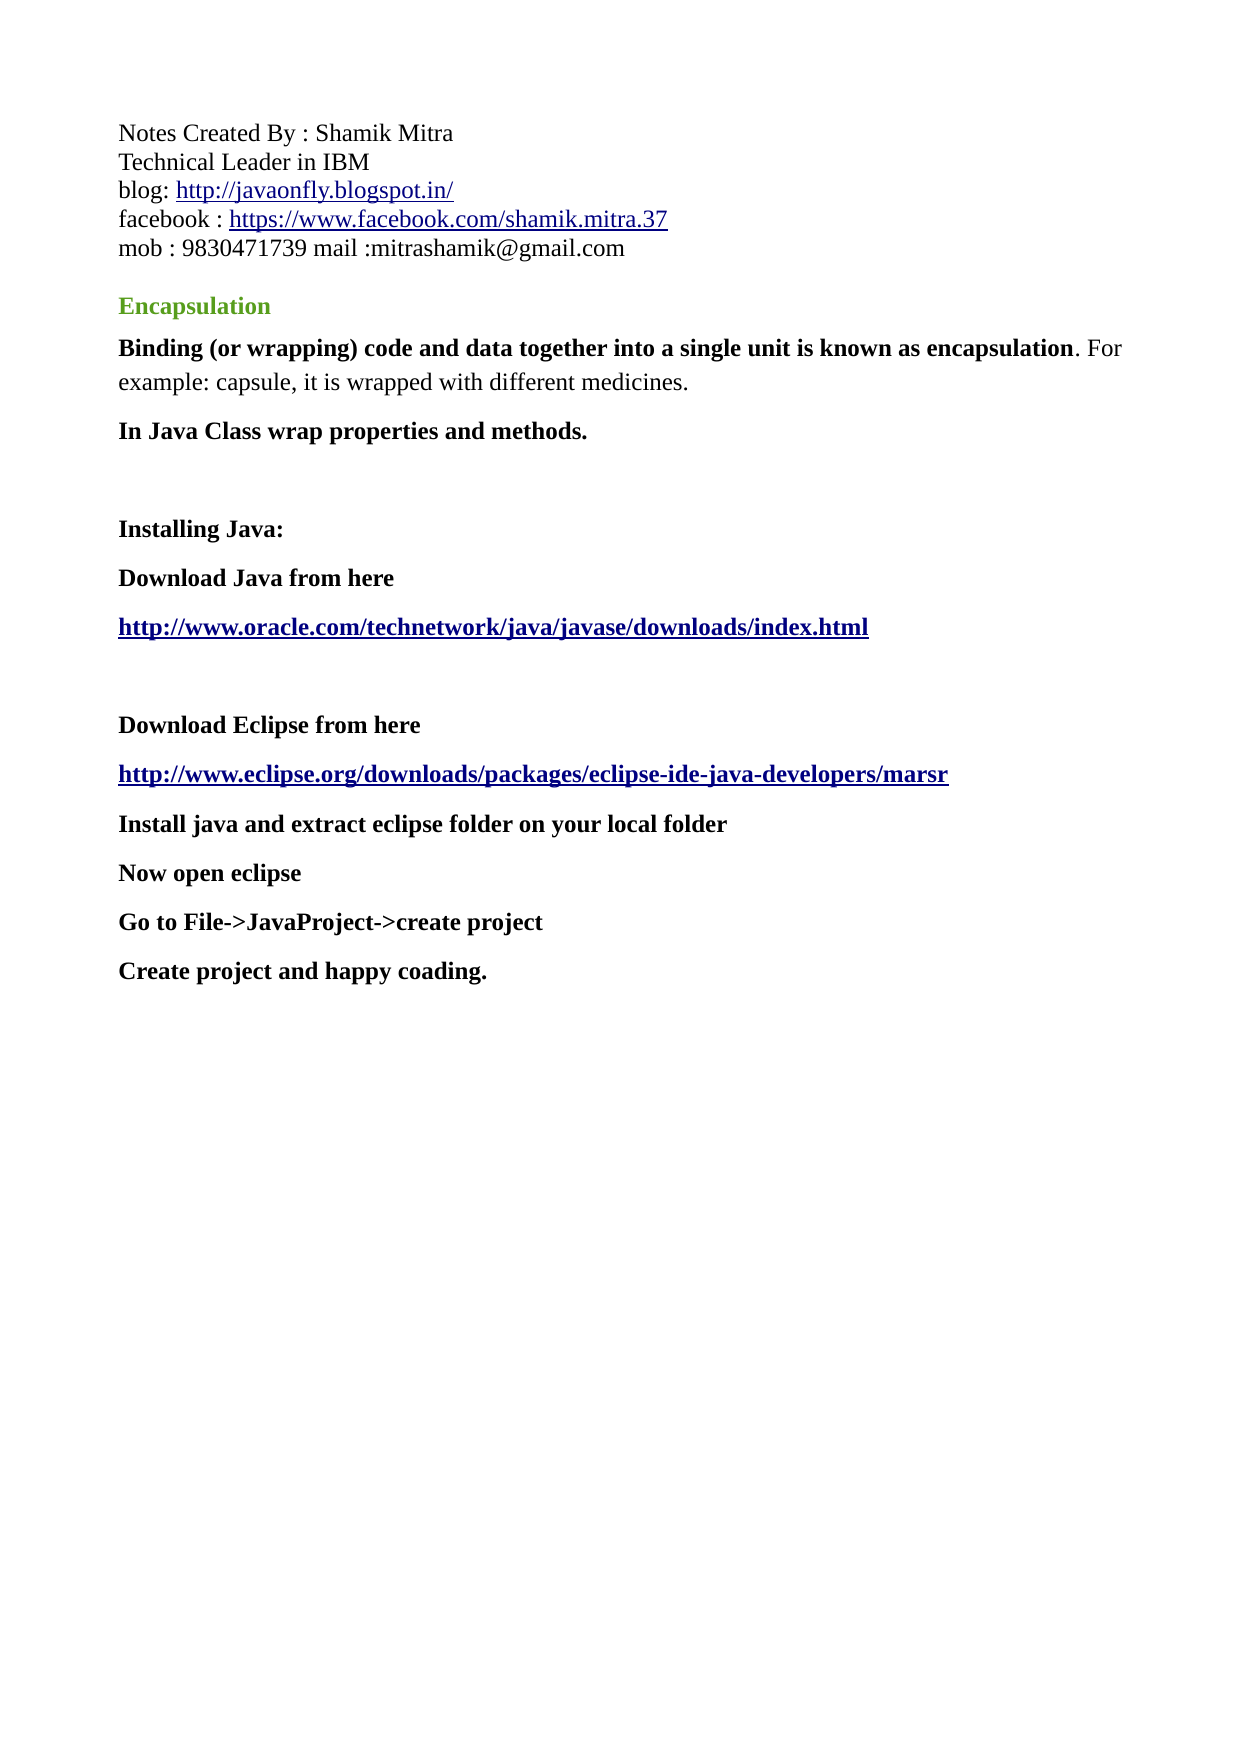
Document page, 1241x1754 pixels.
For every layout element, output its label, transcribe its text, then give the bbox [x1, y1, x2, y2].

text Download Eclipse from here [118, 711, 1122, 739]
text Install java and extract eclipse folder on your local folder [118, 809, 1122, 837]
text http://www.eclipse.org/downloads/packages/eclipse-ide-java-developers/marsr [118, 759, 1122, 788]
text Now open eclipse [118, 858, 1122, 886]
subtitle Encapsulation [118, 291, 1122, 320]
text Binding (or wrapping) code and data together into a single unit is known as encapsulation. For example: capsule, it is wrapped with different medicines. [118, 333, 1122, 396]
text In Java Class wrap properties and methods. [118, 416, 1122, 445]
text Create project and happy coading. [118, 956, 1122, 984]
text Download Java from here [118, 563, 1122, 592]
text Go to File->JavaProject->create project [118, 907, 1122, 936]
text Installing Java: [118, 514, 1122, 543]
text http://www.oracle.com/technetwork/java/javase/downloads/index.html [118, 612, 1122, 641]
